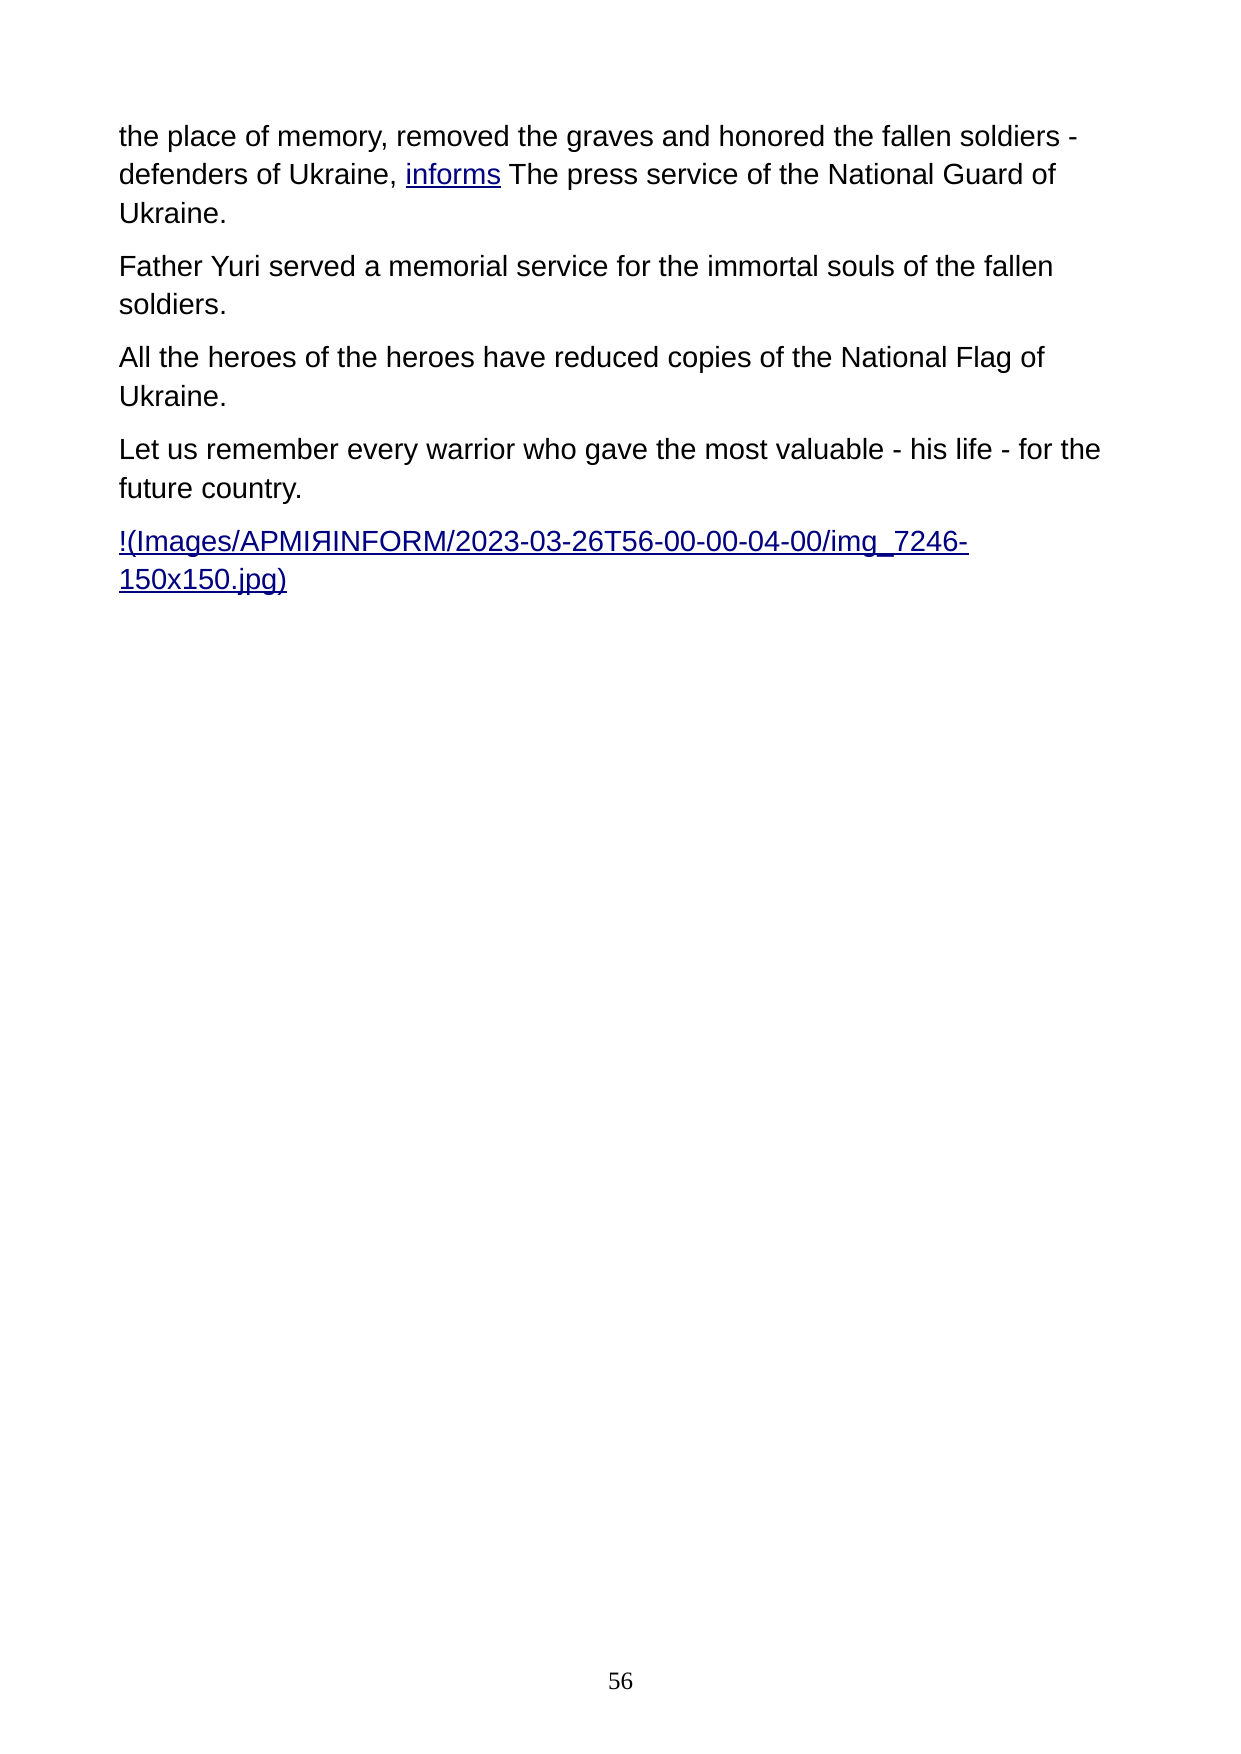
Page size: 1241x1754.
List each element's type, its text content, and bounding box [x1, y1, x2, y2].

text the place of memory, removed the graves and honored the fallen soldiers - defenders of Ukraine, informs The press service of the National Guard of Ukraine. [118, 118, 1122, 229]
text !(Images/AРМІЯINFORM/2023-03-26T56-00-00-04-00/img_7246-150x150.jpg) [118, 524, 1122, 596]
text All the heroes of the heroes have reduced copies of the National Flag of Ukraine. [118, 340, 1122, 412]
text Father Yuri served a memorial service for the immortal souls of the fallen soldiers. [118, 249, 1122, 321]
text Let us remember every warrior who gave the most valuable - his life - for the future country. [118, 432, 1122, 504]
